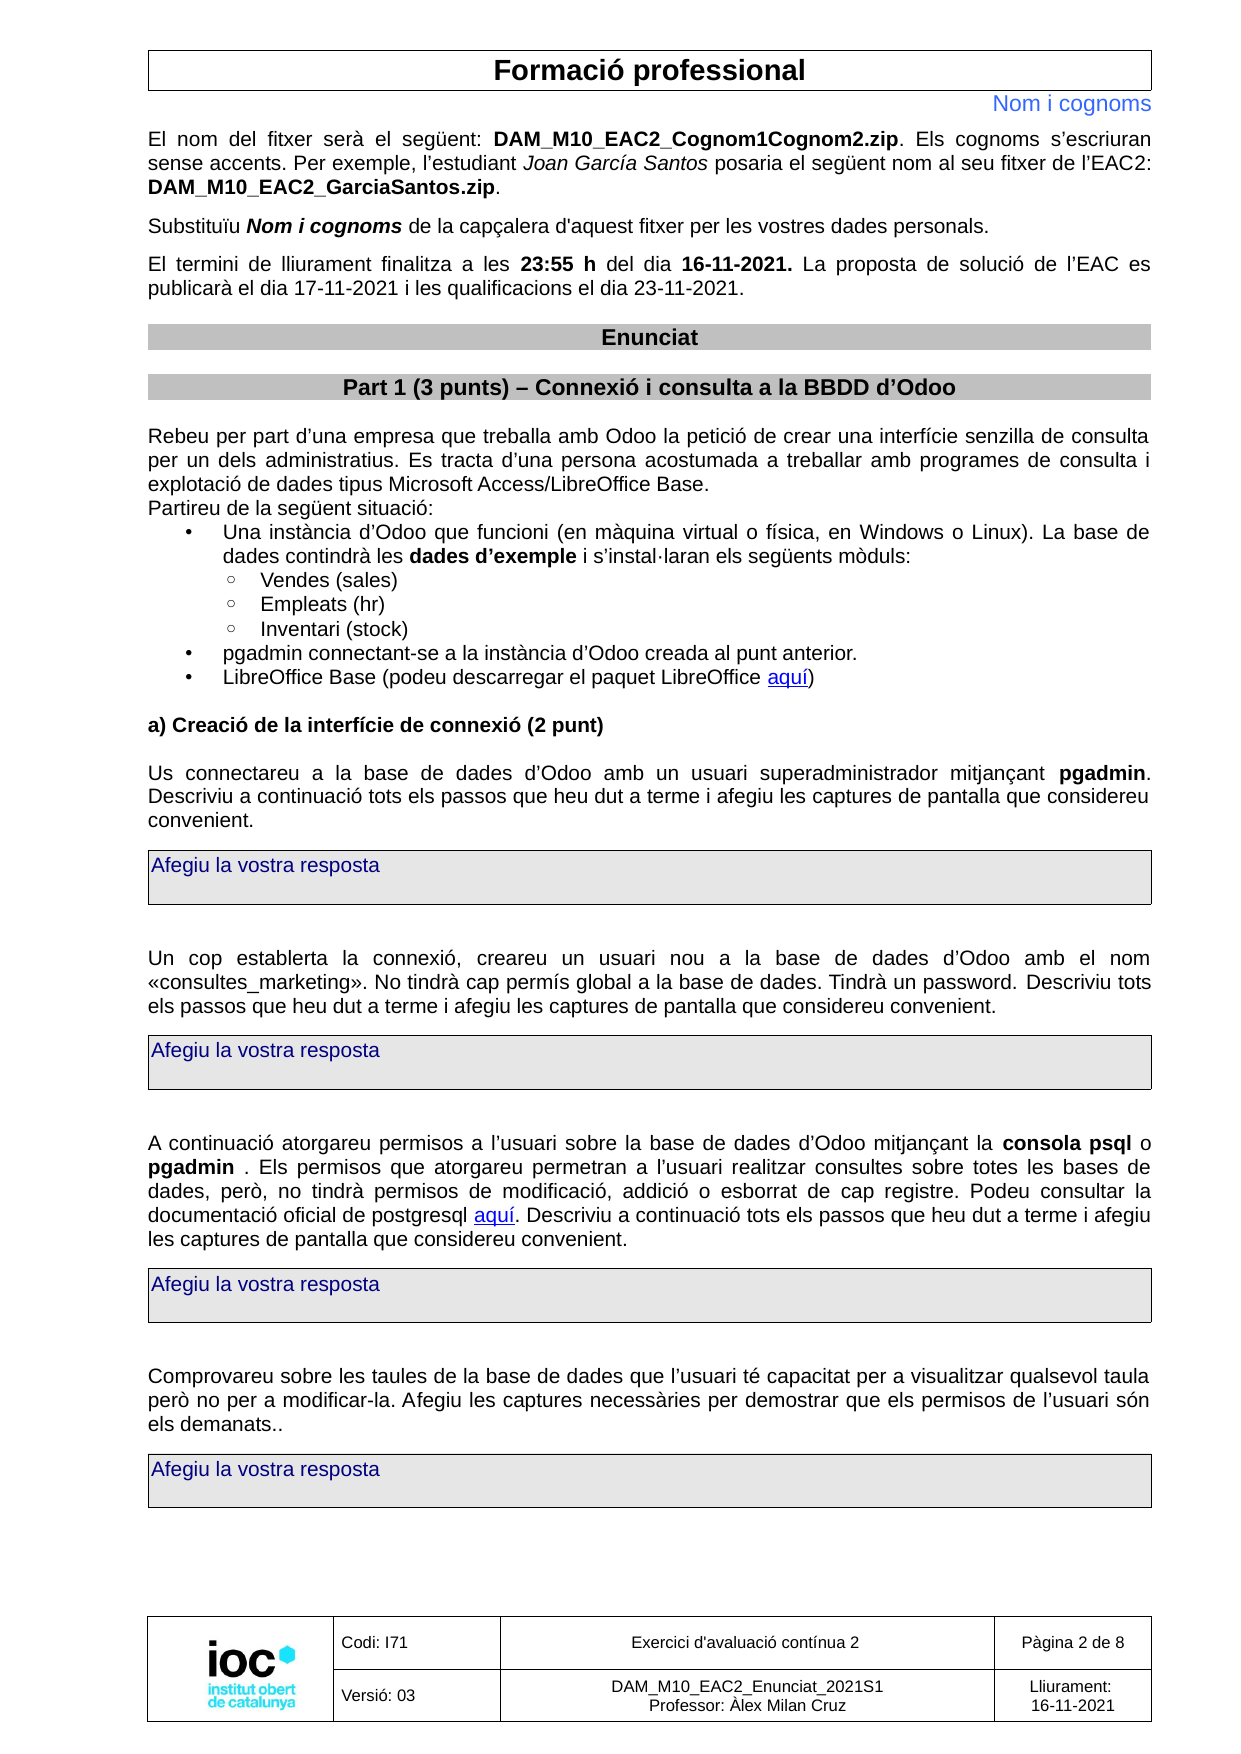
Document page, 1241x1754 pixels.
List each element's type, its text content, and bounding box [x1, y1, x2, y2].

text Partireu de la següent situació: [148, 496, 1151, 520]
text Afegiu la vostra resposta [149, 851, 1151, 874]
text Part 1 (3 punts) – Connexió i consulta a la BBDD d’Odoo [148, 374, 1151, 400]
text El termini de lliurament finalitza a les 23:55 h del dia 16-11-2021. La proposta de solució de l’EAC es publicarà el dia 17-11-2021 i les qualificacions el dia 23-11-2021. [148, 252, 1151, 300]
list Rebeu per part d’una empresa que treballa amb Odoo la petició de crear una interfície senzilla de consulta per un dels administratius. Es tracta d’una persona acostumada a treballar amb programes de consulta i explotació de dades tipus Microsoft Access/LibreOffice Base. [148, 424, 1151, 496]
text Enunciat [148, 324, 1151, 350]
list LibreOffice Base (podeu descarregar el paquet LibreOffice aquí) [185, 664, 1151, 688]
picture [195, 1626, 309, 1721]
text Substituïu Nom i cognoms de la capçalera d'aquest fitxer per les vostres dades personals. [148, 213, 1151, 237]
list Inventari (stock) [223, 616, 1151, 640]
text Us connectareu a la base de dades d’Odoo amb un usuari superadministrador mitjançant pgadmin. Descriviu a continuació tots els passos que heu dut a terme i afegiu les captures de pantalla que considereu convenient. [148, 760, 1151, 832]
text a) Creació de la interfície de connexió (2 punt) [148, 712, 1151, 736]
list pgadmin connectant-se a la instància d’Odoo creada al punt anterior. [185, 640, 1151, 664]
list Una instància d’Odoo que funcioni (en màquina virtual o física, en Windows o Linux). La base de dades contindrà les dades d’exemple i s’instal·laran els següents mòduls: [185, 520, 1151, 568]
text Un cop establerta la connexió, creareu un usuari nou a la base de dades d’Odoo amb el nom «consultes_marketing». No tindrà cap permís global a la base de dades. Tindrà un password. Descriviu tots els passos que heu dut a terme i afegiu les captures de pantalla que considereu convenient. [148, 946, 1151, 1017]
text Afegiu la vostra resposta [149, 1036, 1151, 1059]
text Afegiu la vostra resposta [149, 1455, 1151, 1477]
list Vendes (sales) [223, 568, 1151, 592]
list Empleats (hr) [223, 592, 1151, 616]
text El nom del fitxer serà el següent: DAM_M10_EAC2_Cognom1Cognom2.zip. Els cognoms s’escriuran sense accents. Per exemple, l’estudiant Joan García Santos posaria el següent nom al seu fitxer de l’EAC2: DAM_M10_EAC2_GarciaSantos.zip. [148, 127, 1151, 199]
text Comprovareu sobre les taules de la base de dades que l’usuari té capacitat per a visualitzar qualsevol taula però no per a modificar-la. Afegiu les captures necessàries per demostrar que els permisos de l’usuari són els demanats.. [148, 1364, 1151, 1436]
text A continuació atorgareu permisos a l’usuari sobre la base de dades d’Odoo mitjançant la consola psql o pgadmin . Els permisos que atorgareu permetran a l’usuari realitzar consultes sobre totes les bases de dades, però, no tindrà permisos de modificació, addició o esborrat de cap registre. Podeu consultar la documentació oficial de postgresql aquí. Descriviu a continuació tots els passos que heu dut a terme i afegiu les captures de pantalla que considereu convenient. [148, 1131, 1151, 1251]
text Afegiu la vostra resposta [149, 1269, 1151, 1292]
